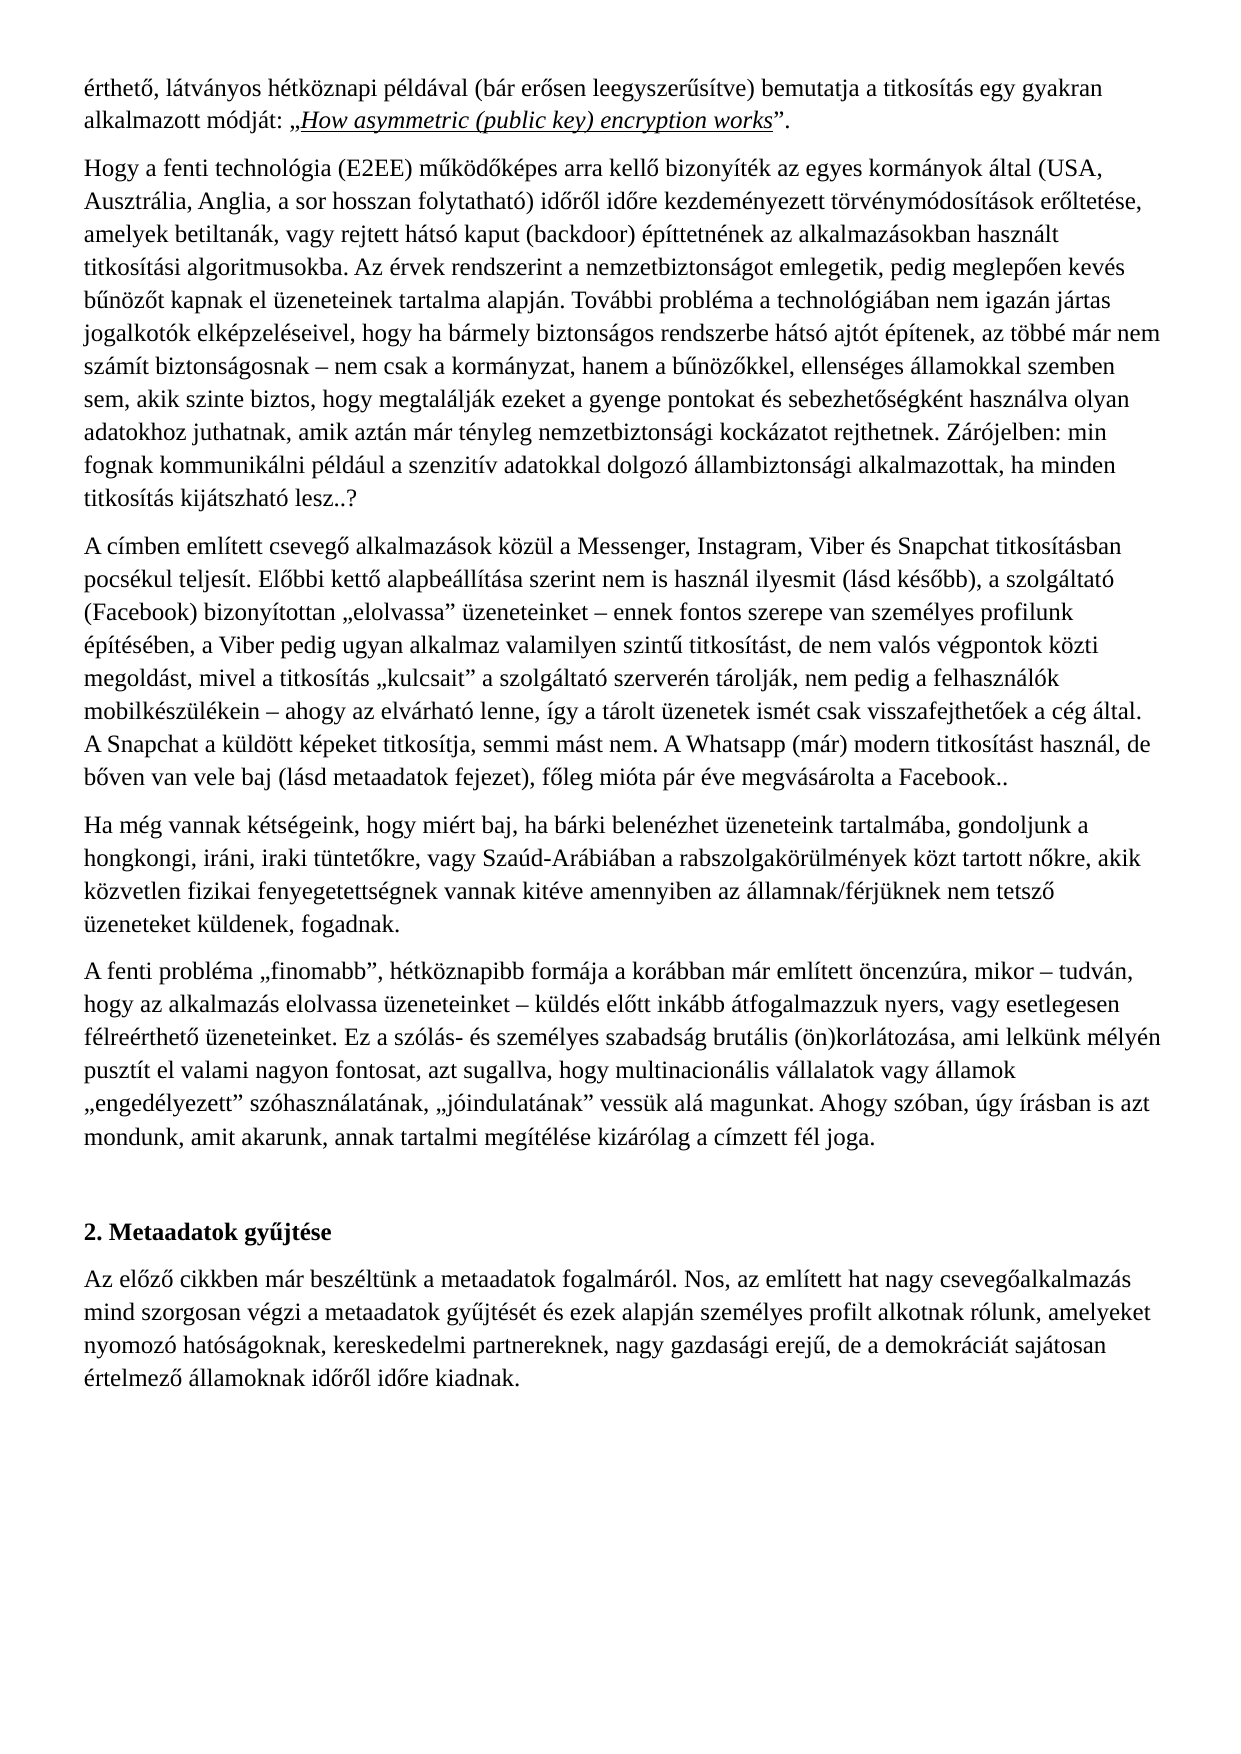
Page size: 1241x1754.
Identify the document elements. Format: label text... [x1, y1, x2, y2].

text 2. Metaadatok gyűjtése [84, 1217, 1162, 1246]
text A címben említett csevegő alkalmazások közül a Messenger, Instagram, Viber és Snapchat titkosításban pocsékul teljesít. Előbbi kettő alapbeállítása szerint nem is használ ilyesmit (lásd később), a szolgáltató (Facebook) bizonyítottan „elolvassa” üzeneteinket – ennek fontos szerepe van személyes profilunk építésében, a Viber pedig ugyan alkalmaz valamilyen szintű titkosítást, de nem valós végpontok közti megoldást, mivel a titkosítás „kulcsait” a szolgáltató szerverén tárolják, nem pedig a felhasználók mobilkészülékein – ahogy az elvárható lenne, így a tárolt üzenetek ismét csak visszafejthetőek a cég által. A Snapchat a küldött képeket titkosítja, semmi mást nem. A Whatsapp (már) modern titkosítást használ, de bőven van vele baj (lásd metaadatok fejezet), főleg mióta pár éve megvásárolta a Facebook.. [84, 531, 1162, 791]
text A fenti probléma „finomabb”, hétköznapibb formája a korábban már említett öncenzúra, mikor – tudván, hogy az alkalmazás elolvassa üzeneteinket – küldés előtt inkább átfogalmazzuk nyers, vagy esetlegesen félreérthető üzeneteinket. Ez a szólás- és személyes szabadság brutális (ön)korlátozása, ami lelkünk mélyén pusztít el valami nagyon fontosat, azt sugallva, hogy multinacionális vállalatok vagy államok „engedélyezett” szóhasználatának, „jóindulatának” vessük alá magunkat. Ahogy szóban, úgy írásban is azt mondunk, amit akarunk, annak tartalmi megítélése kizárólag a címzett fél joga. [84, 956, 1162, 1150]
text Ha még vannak kétségeink, hogy miért baj, ha bárki belenézhet üzeneteink tartalmába, gondoljunk a hongkongi, iráni, iraki tüntetőkre, vagy Szaúd-Arábiában a rabszolgakörülmények közt tartott nőkre, akik közvetlen fizikai fenyegetettségnek vannak kitéve amennyiben az államnak/férjüknek nem tetsző üzeneteket küldenek, fogadnak. [84, 810, 1162, 938]
text Az előző cikkben már beszéltünk a metaadatok fogalmáról. Nos, az említett hat nagy csevegőalkalmazás mind szorgosan végzi a metaadatok gyűjtését és ezek alapján személyes profilt alkotnak rólunk, amelyeket nyomozó hatóságoknak, kereskedelmi partnereknek, nagy gazdasági erejű, de a demokráciát sajátosan értelmező államoknak időről időre kiadnak. [84, 1264, 1162, 1392]
text érthető, látványos hétköznapi példával (bár erősen leegyszerűsítve) bemutatja a titkosítás egy gyakran alkalmazott módját: „How asymmetric (public key) encryption works”. [84, 73, 1162, 134]
text Hogy a fenti technológia (E2EE) működőképes arra kellő bizonyíték az egyes kormányok által (USA, Ausztrália, Anglia, a sor hosszan folytatható) időről időre kezdeményezett törvénymódosítások erőltetése, amelyek betiltanák, vagy rejtett hátsó kaput (backdoor) építtetnének az alkalmazásokban használt titkosítási algoritmusokba. Az érvek rendszerint a nemzetbiztonságot emlegetik, pedig meglepően kevés bűnözőt kapnak el üzeneteinek tartalma alapján. További probléma a technológiában nem igazán jártas jogalkotók elképzeléseivel, hogy ha bármely biztonságos rendszerbe hátsó ajtót építenek, az többé már nem számít biztonságosnak – nem csak a kormányzat, hanem a bűnözőkkel, ellenséges államokkal szemben sem, akik szinte biztos, hogy megtalálják ezeket a gyenge pontokat és sebezhetőségként használva olyan adatokhoz juthatnak, amik aztán már tényleg nemzetbiztonsági kockázatot rejthetnek. Zárójelben: min fognak kommunikálni például a szenzitív adatokkal dolgozó állambiztonsági alkalmazottak, ha minden titkosítás kijátszható lesz..? [84, 153, 1162, 512]
